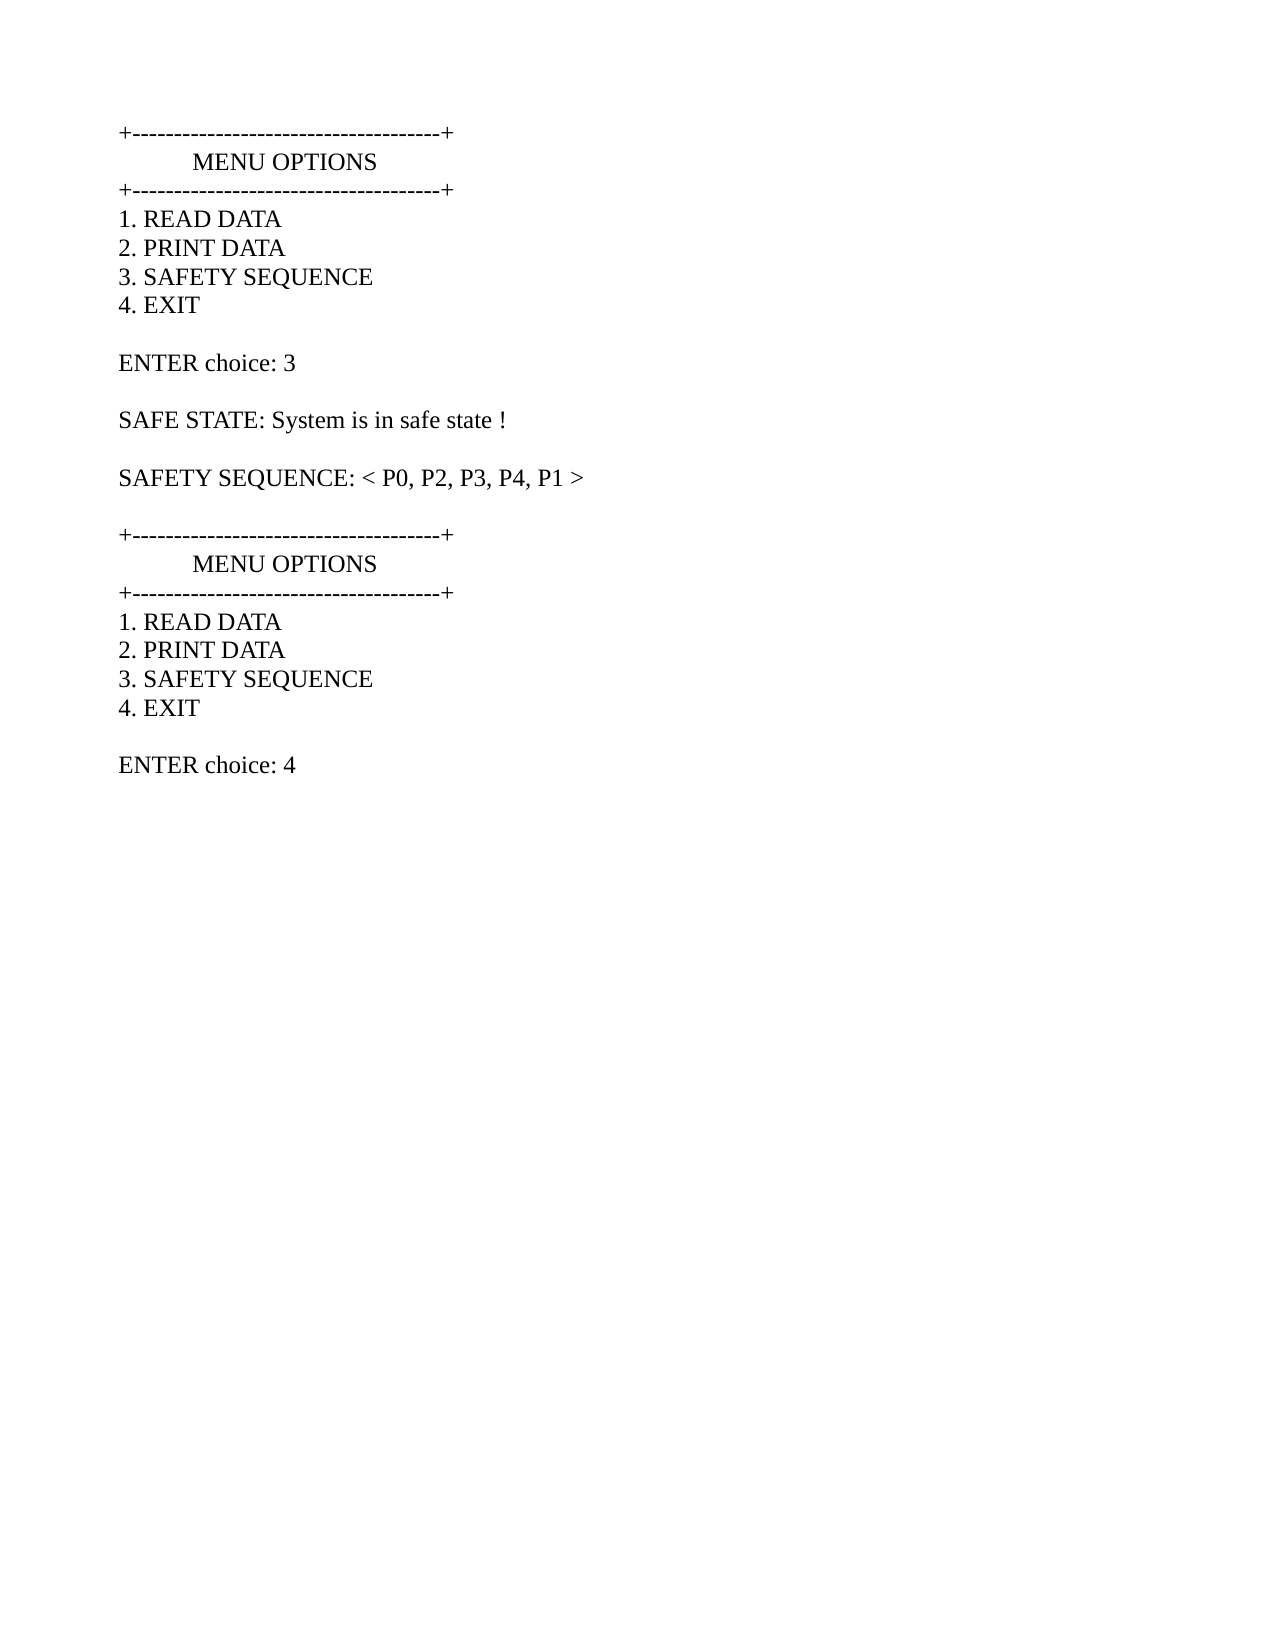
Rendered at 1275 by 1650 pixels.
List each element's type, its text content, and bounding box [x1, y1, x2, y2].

text +-------------------------------------+ MENU OPTIONS +-------------------------------------+ 1. READ DATA 2. PRINT DATA 3. SAFETY SEQUENCE 4. EXIT [118, 521, 1157, 722]
text ENTER choice: 4 [118, 722, 1157, 779]
text ENTER choice: 3 [118, 319, 1157, 377]
text SAFETY SEQUENCE: < P0, P2, P3, P4, P1 > [118, 463, 1157, 492]
text SAFE STATE: System is in safe state ! [118, 406, 1157, 434]
text +-------------------------------------+ MENU OPTIONS +-------------------------------------+ 1. READ DATA 2. PRINT DATA 3. SAFETY SEQUENCE 4. EXIT [118, 118, 1157, 319]
